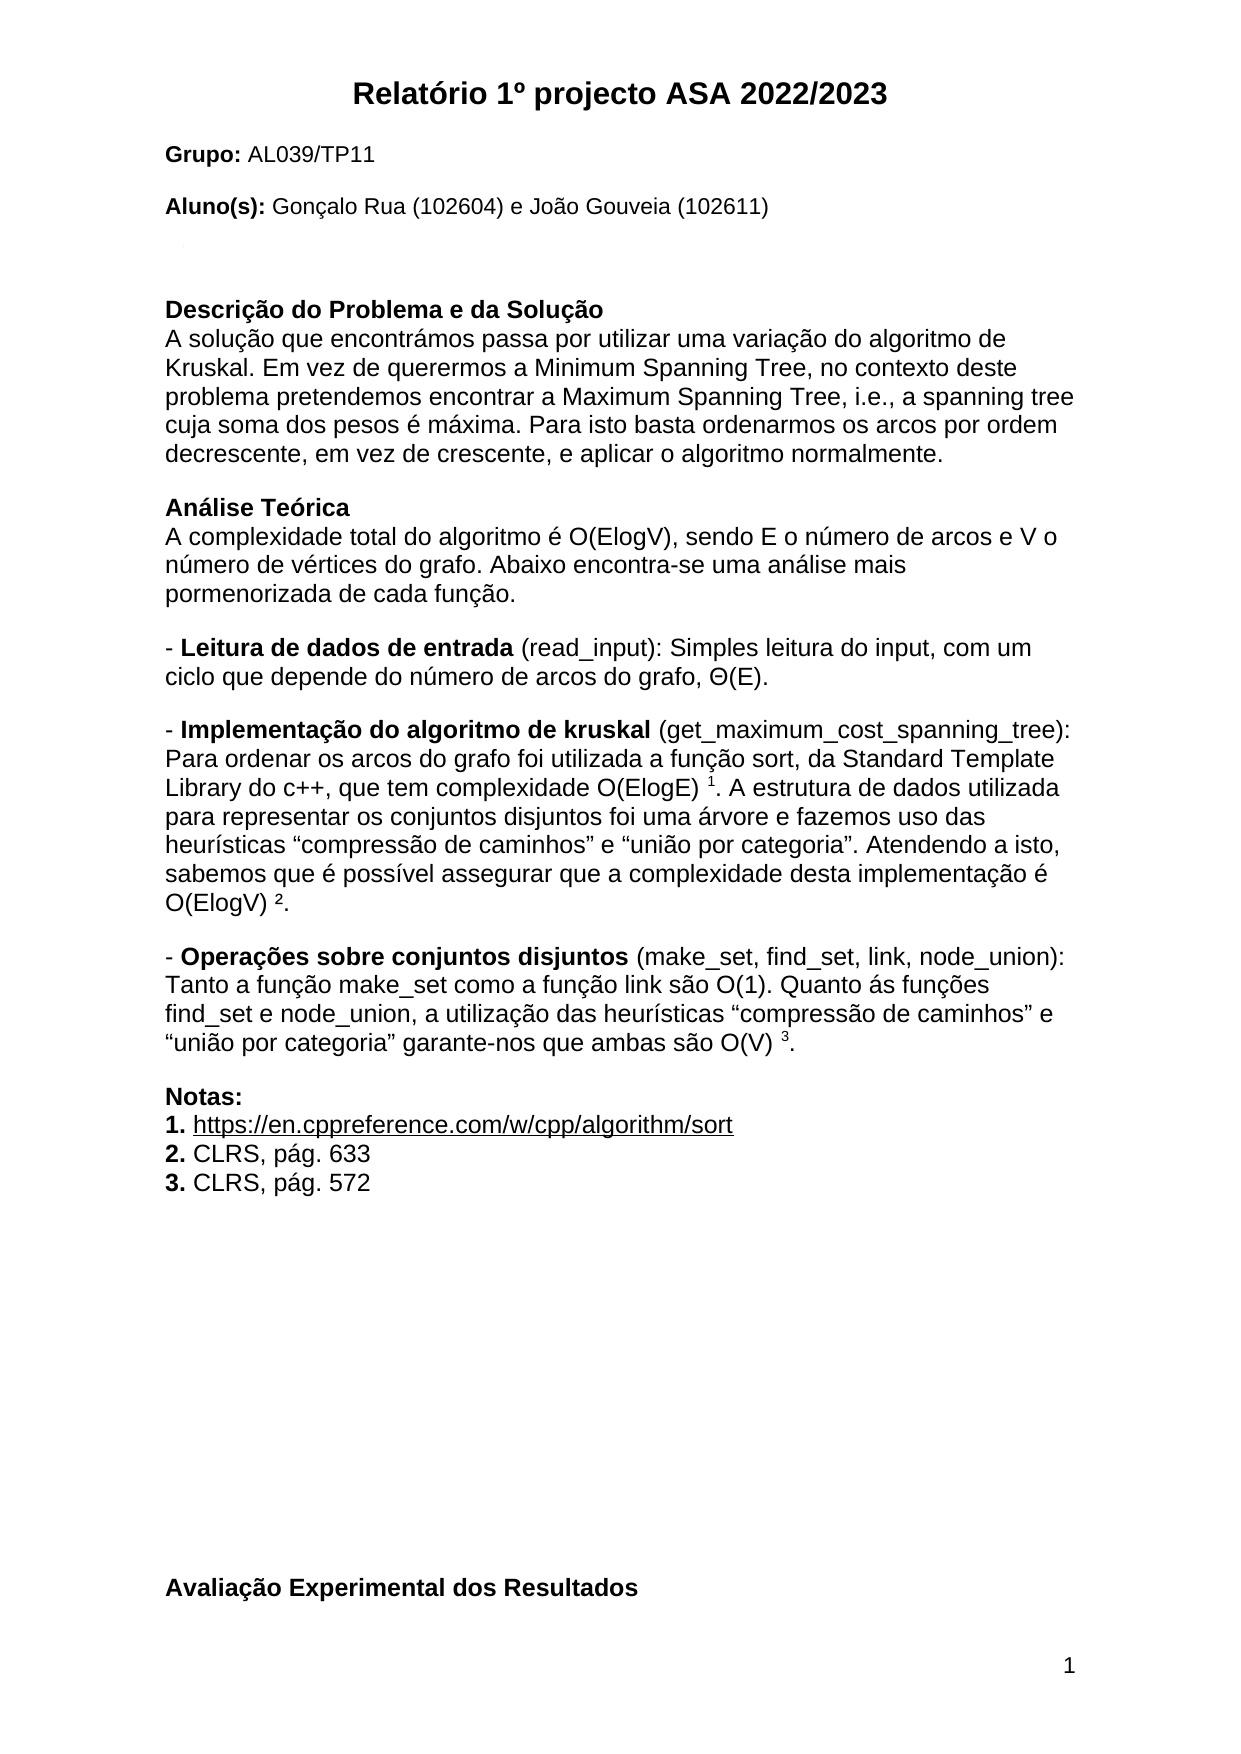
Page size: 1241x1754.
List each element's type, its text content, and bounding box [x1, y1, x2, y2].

subtitle 2. CLRS, pág. 633 [165, 1139, 1076, 1168]
subtitle - Implementação do algoritmo de kruskal (get_maximum_cost_spanning_tree): Para ordenar os arcos do grafo foi utilizada a função sort, da Standard Template Library do c++, que tem complexidade O(ElogE) 1. A estrutura de dados utilizada para representar os conjuntos disjuntos foi uma árvore e fazemos uso das heurísticas “compressão de caminhos” e “união por categoria”. Atendendo a isto, sabemos que é possível assegurar que a complexidade desta implementação é O(ElogV) ². [165, 715, 1076, 917]
subtitle 3. CLRS, pág. 572 [165, 1168, 1076, 1197]
subtitle Notas: [165, 1082, 1076, 1110]
subtitle - Leitura de dados de entrada (read_input): Simples leitura do input, com um ciclo que depende do número de arcos do grafo, Θ(E). [165, 633, 1076, 690]
subtitle Avaliação Experimental dos Resultados [165, 1544, 1076, 1602]
subtitle Análise Teórica A complexidade total do algoritmo é O(ElogV), sendo E o número de arcos e V o número de vértices do grafo. Abaixo encontra-se uma análise mais pormenorizada de cada função. [165, 493, 1076, 608]
subtitle Descrição do Problema e da Solução A solução que encontrámos passa por utilizar uma variação do algoritmo de Kruskal. Em vez de querermos a Minimum Spanning Tree, no contexto deste problema pretendemos encontrar a Maximum Spanning Tree, i.e., a spanning tree cuja soma dos pesos é máxima. Para isto basta ordenarmos os arcos por ordem decrescente, em vez de crescente, e aplicar o algoritmo normalmente. [165, 295, 1076, 468]
subtitle 1. https://en.cppreference.com/w/cpp/algorithm/sort [165, 1110, 1076, 1139]
subtitle - Operações sobre conjuntos disjuntos (make_set, find_set, link, node_union): Tanto a função make_set como a função link são O(1). Quanto ás funções find_set e node_union, a utilização das heurísticas “compressão de caminhos” e “união por categoria” garante-nos que ambas são O(V) 3. [165, 942, 1076, 1057]
